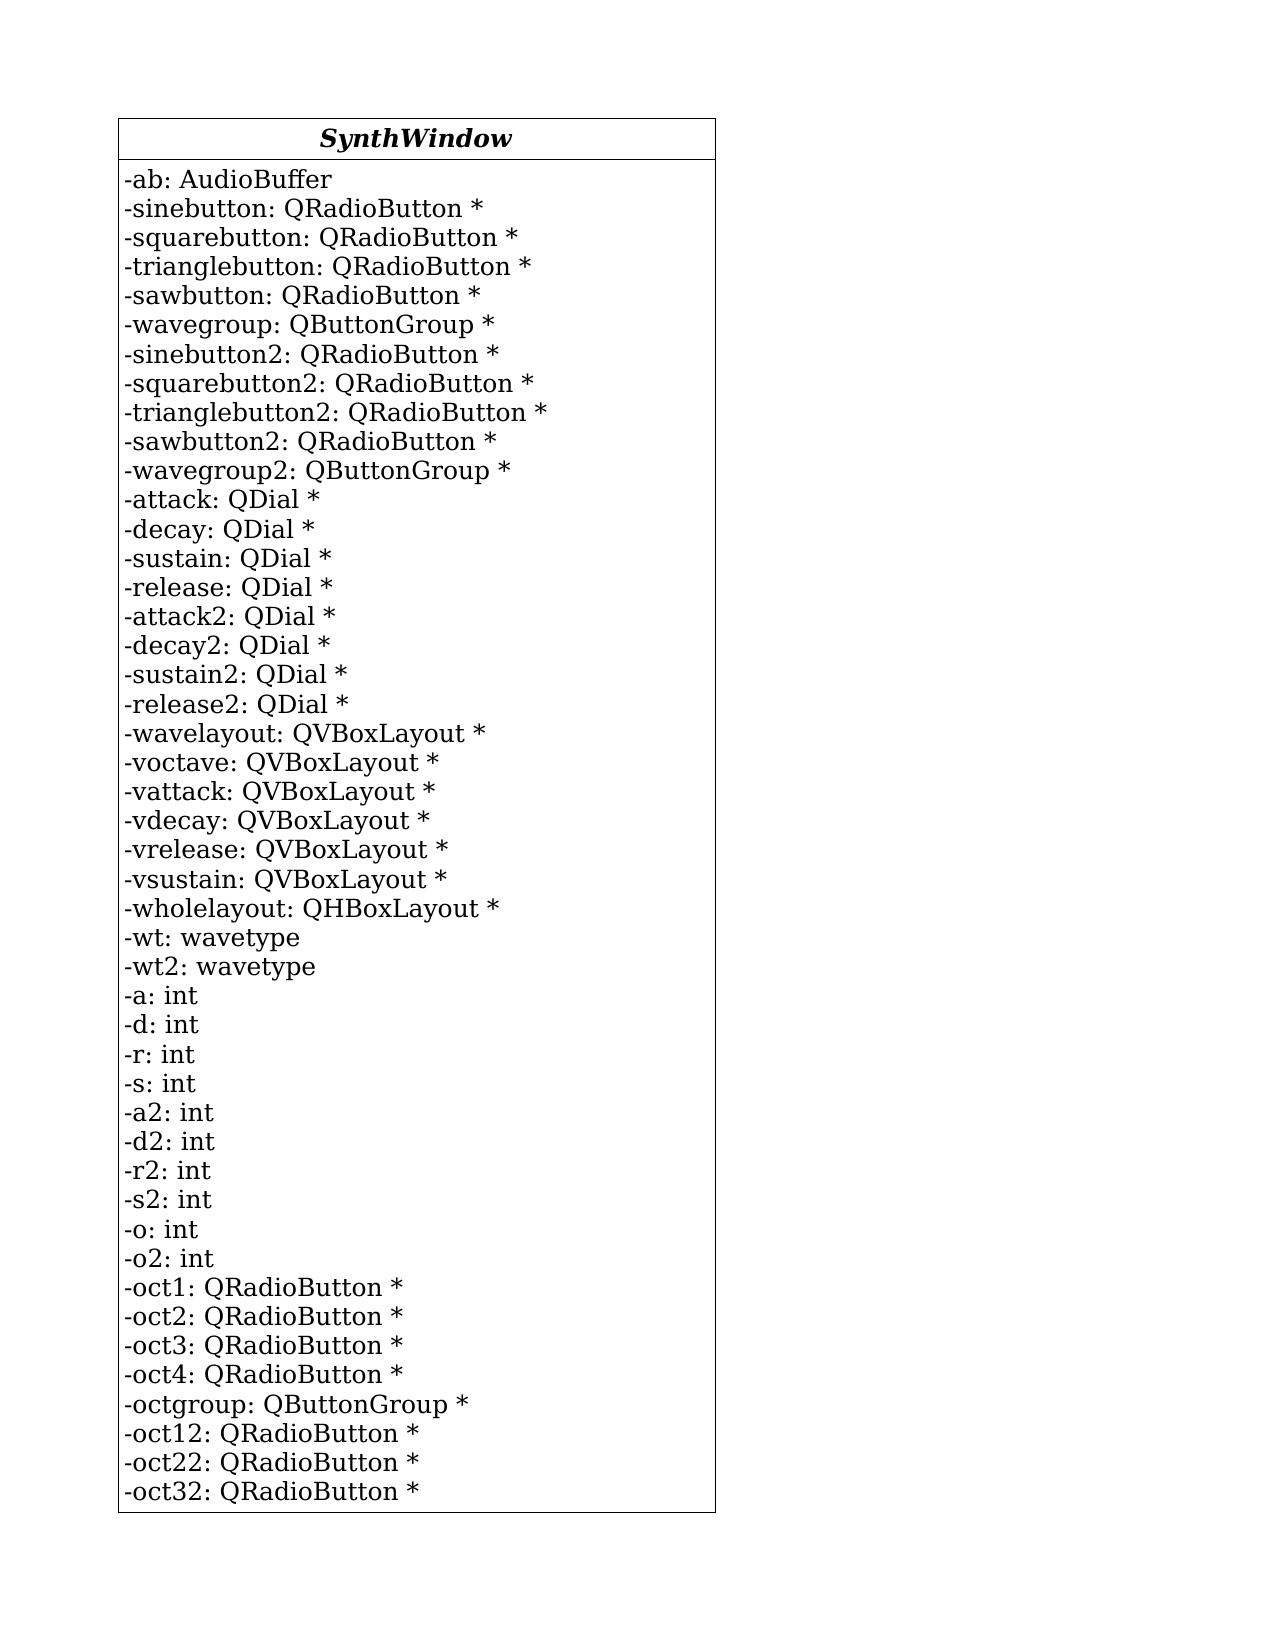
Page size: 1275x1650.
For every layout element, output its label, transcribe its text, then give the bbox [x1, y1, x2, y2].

table_header SynthWindow [119, 119, 715, 159]
table_cell -ab: AudioBuffer -sinebutton: QRadioButton * -squarebutton: QRadioButton * -trianglebutton: QRadioButton * -sawbutton: QRadioButton * -wavegroup: QButtonGroup * -sinebutton2: QRadioButton * -squarebutton2: QRadioButton * -trianglebutton2: QRadioButton * -sawbutton2: QRadioButton * -wavegroup2: QButtonGroup * -attack: QDial * -decay: QDial * -sustain: QDial * -release: QDial * -attack2: QDial * -decay2: QDial * -sustain2: QDial * -release2: QDial * -wavelayout: QVBoxLayout * -voctave: QVBoxLayout * -vattack: QVBoxLayout * -vdecay: QVBoxLayout * -vrelease: QVBoxLayout * -vsustain: QVBoxLayout * -wholelayout: QHBoxLayout * -wt: wavetype -wt2: wavetype -a: int -d: int -r: int -s: int -a2: int -d2: int -r2: int -s2: int -o: int -o2: int -oct1: QRadioButton * -oct2: QRadioButton * -oct3: QRadioButton * -oct4: QRadioButton * -octgroup: QButtonGroup * -oct12: QRadioButton * -oct22: QRadioButton * -oct32: QRadioButton * [119, 160, 715, 1512]
